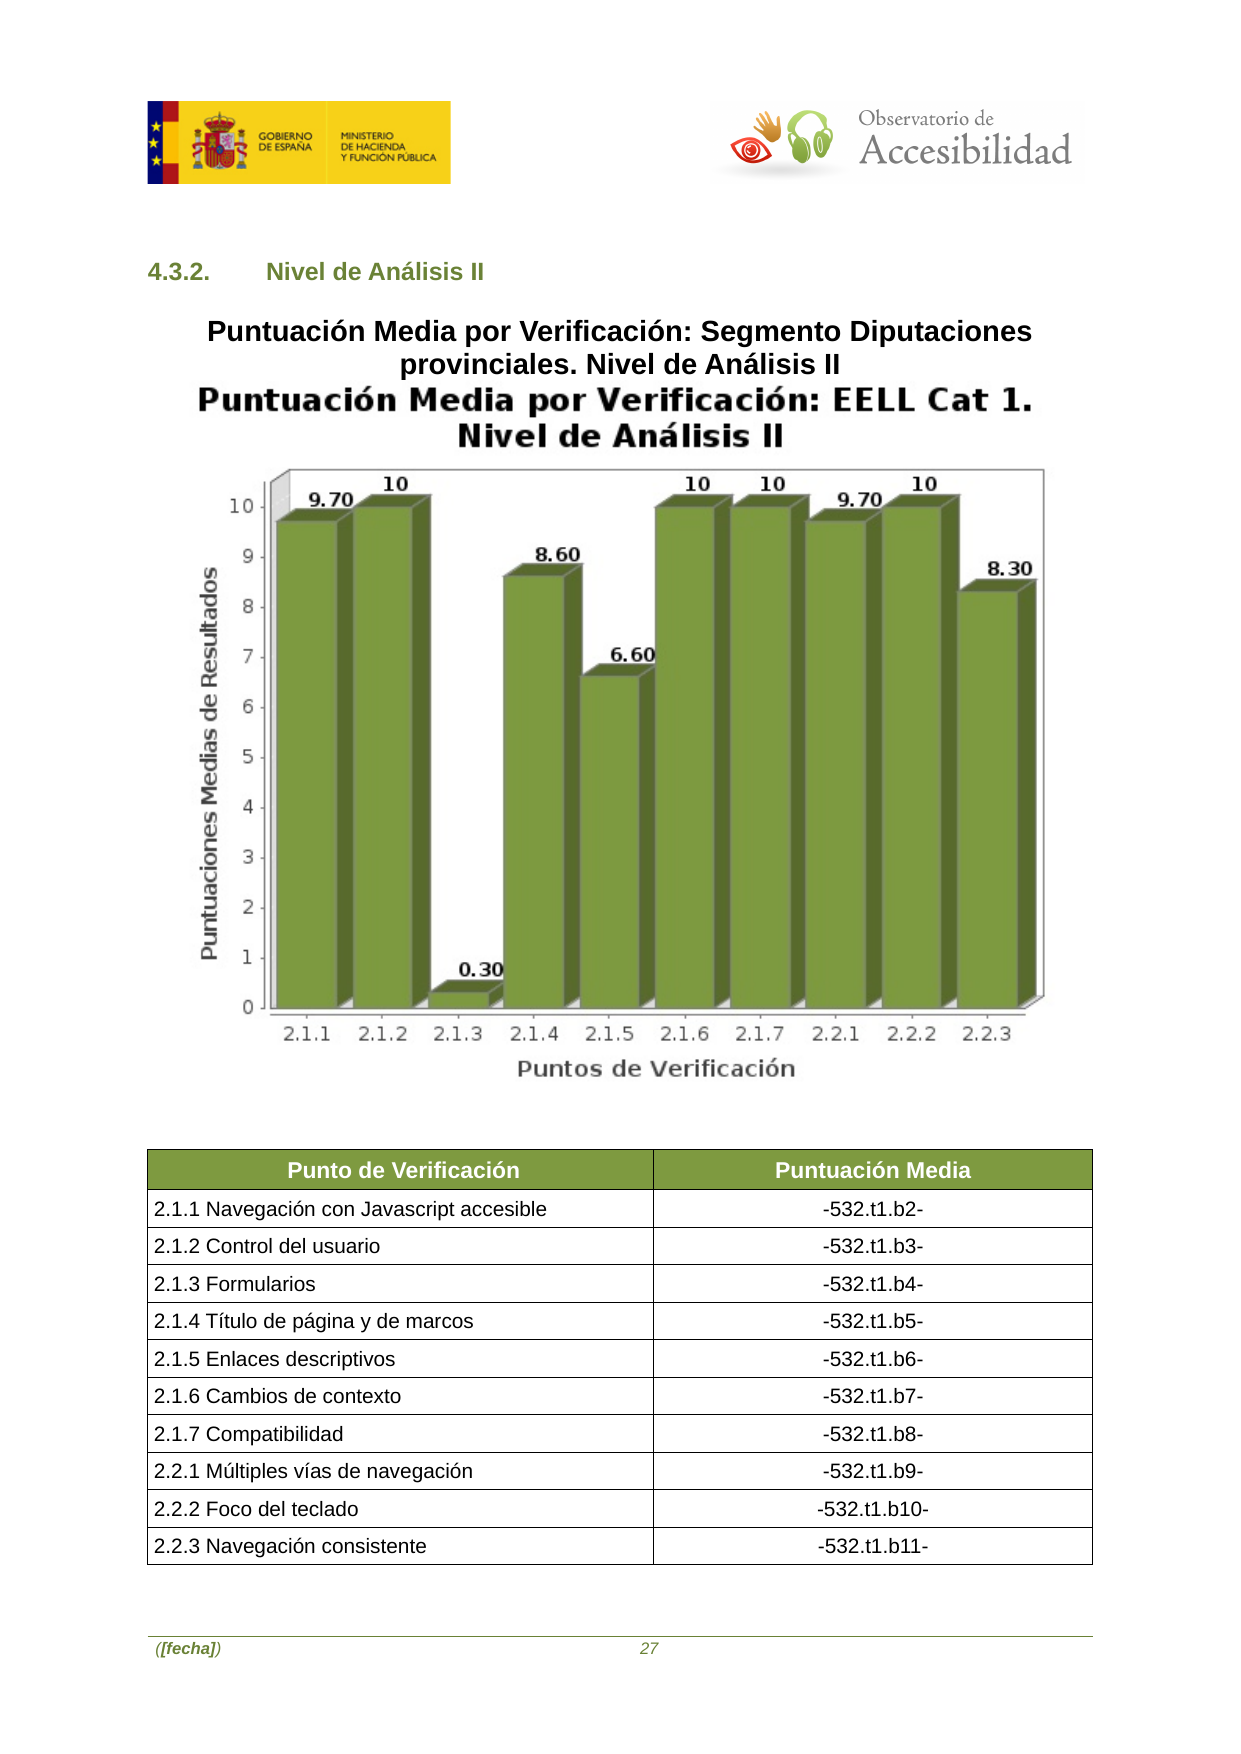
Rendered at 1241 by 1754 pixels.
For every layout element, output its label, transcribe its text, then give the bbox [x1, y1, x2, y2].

table_cell 2.2.1 Múltiples vías de navegación [148, 1453, 653, 1489]
table_cell 2.1.6 Cambios de contexto [148, 1378, 653, 1414]
table_cell -532.t1.b7- [654, 1378, 1092, 1414]
table_cell -532.t1.b6- [654, 1340, 1092, 1377]
table_cell 2.2.3 Navegación consistente [148, 1528, 653, 1564]
picture [147, 101, 451, 184]
table_cell 2.1.1 Navegación con Javascript accesible [148, 1190, 653, 1227]
table_cell 2.2.2 Foco del teclado [148, 1490, 653, 1527]
table_cell 2.1.3 Formularios [148, 1265, 653, 1302]
table_cell -532.t1.b11- [654, 1528, 1092, 1564]
table_header Punto de Verificación [148, 1150, 653, 1189]
table_cell 2.1.5 Enlaces descriptivos [148, 1340, 653, 1377]
table_header Puntuación Media [654, 1150, 1092, 1189]
table_cell 2.1.2 Control del usuario [148, 1228, 653, 1264]
table_cell -532.t1.b10- [654, 1490, 1092, 1527]
picture [710, 101, 1086, 184]
table_cell -532.t1.b5- [654, 1303, 1092, 1339]
picture [178, 380, 1062, 1091]
table_cell -532.t1.b8- [654, 1415, 1092, 1452]
table_cell -532.t1.b4- [654, 1265, 1092, 1302]
text Puntuación Media por Verificación: Segmento Diputaciones provinciales. Nivel de Análisis II [148, 314, 1092, 381]
table_cell -532.t1.b3- [654, 1228, 1092, 1264]
table_cell 2.1.7 Compatibilidad [148, 1415, 653, 1452]
table_cell -532.t1.b9- [654, 1453, 1092, 1489]
table_cell -532.t1.b2- [654, 1190, 1092, 1227]
subtitle Nivel de Análisis II [148, 257, 1092, 286]
table_cell 2.1.4 Título de página y de marcos [148, 1303, 653, 1339]
